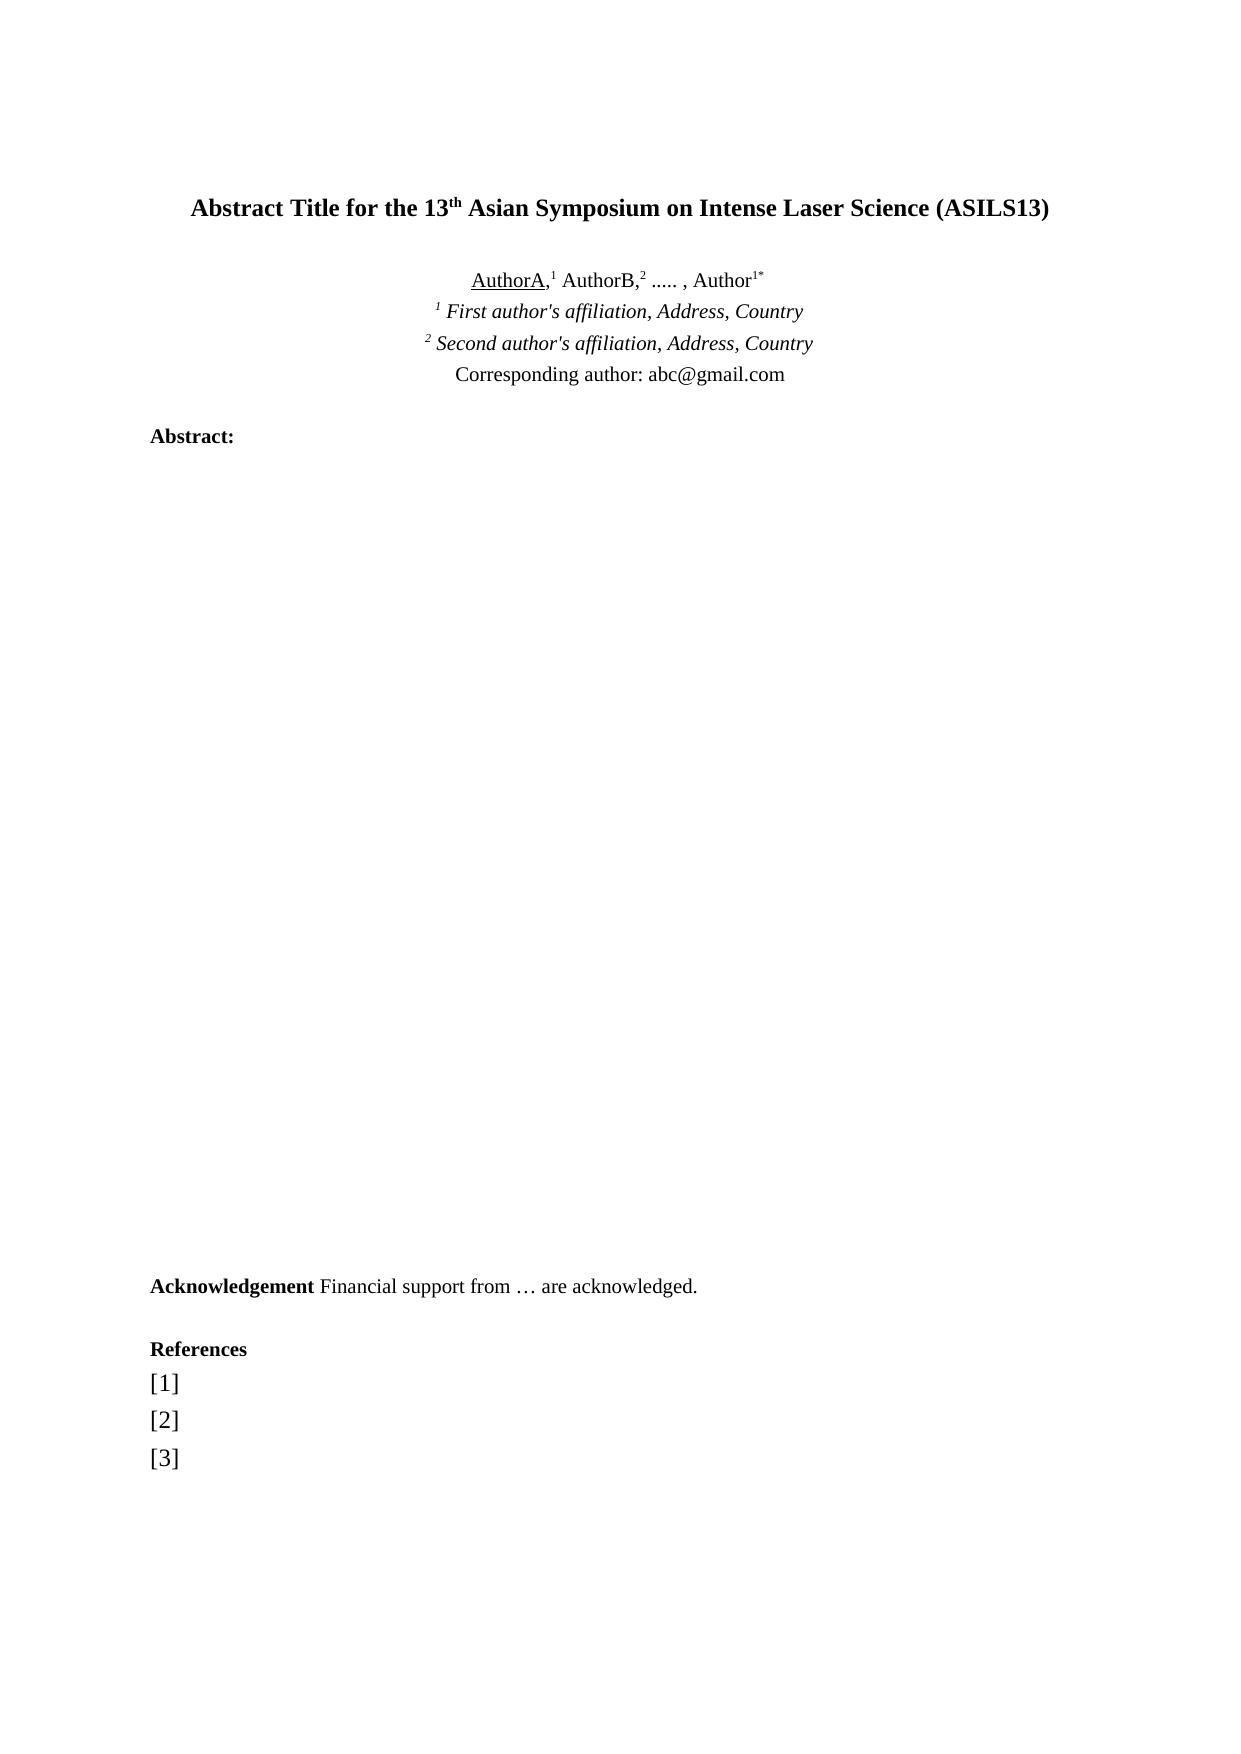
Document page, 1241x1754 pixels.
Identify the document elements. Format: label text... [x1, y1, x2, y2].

text 2 Second author's affiliation, Address, Country [150, 331, 1090, 355]
text References [150, 1337, 1090, 1361]
text 1 First author's affiliation, Address, Country [150, 299, 1090, 323]
text Corresponding author: abc@gmail.com [150, 362, 1090, 386]
text AuthorA,1 AuthorB,2 ..... , Author1* [150, 268, 1090, 292]
text Acknowledgement Financial support from … are acknowledged. [150, 1274, 1090, 1298]
text Abstract: [150, 424, 1090, 448]
title Abstract Title for the 13th Asian Symposium on Intense Laser Science (ASILS13) [150, 193, 1090, 222]
